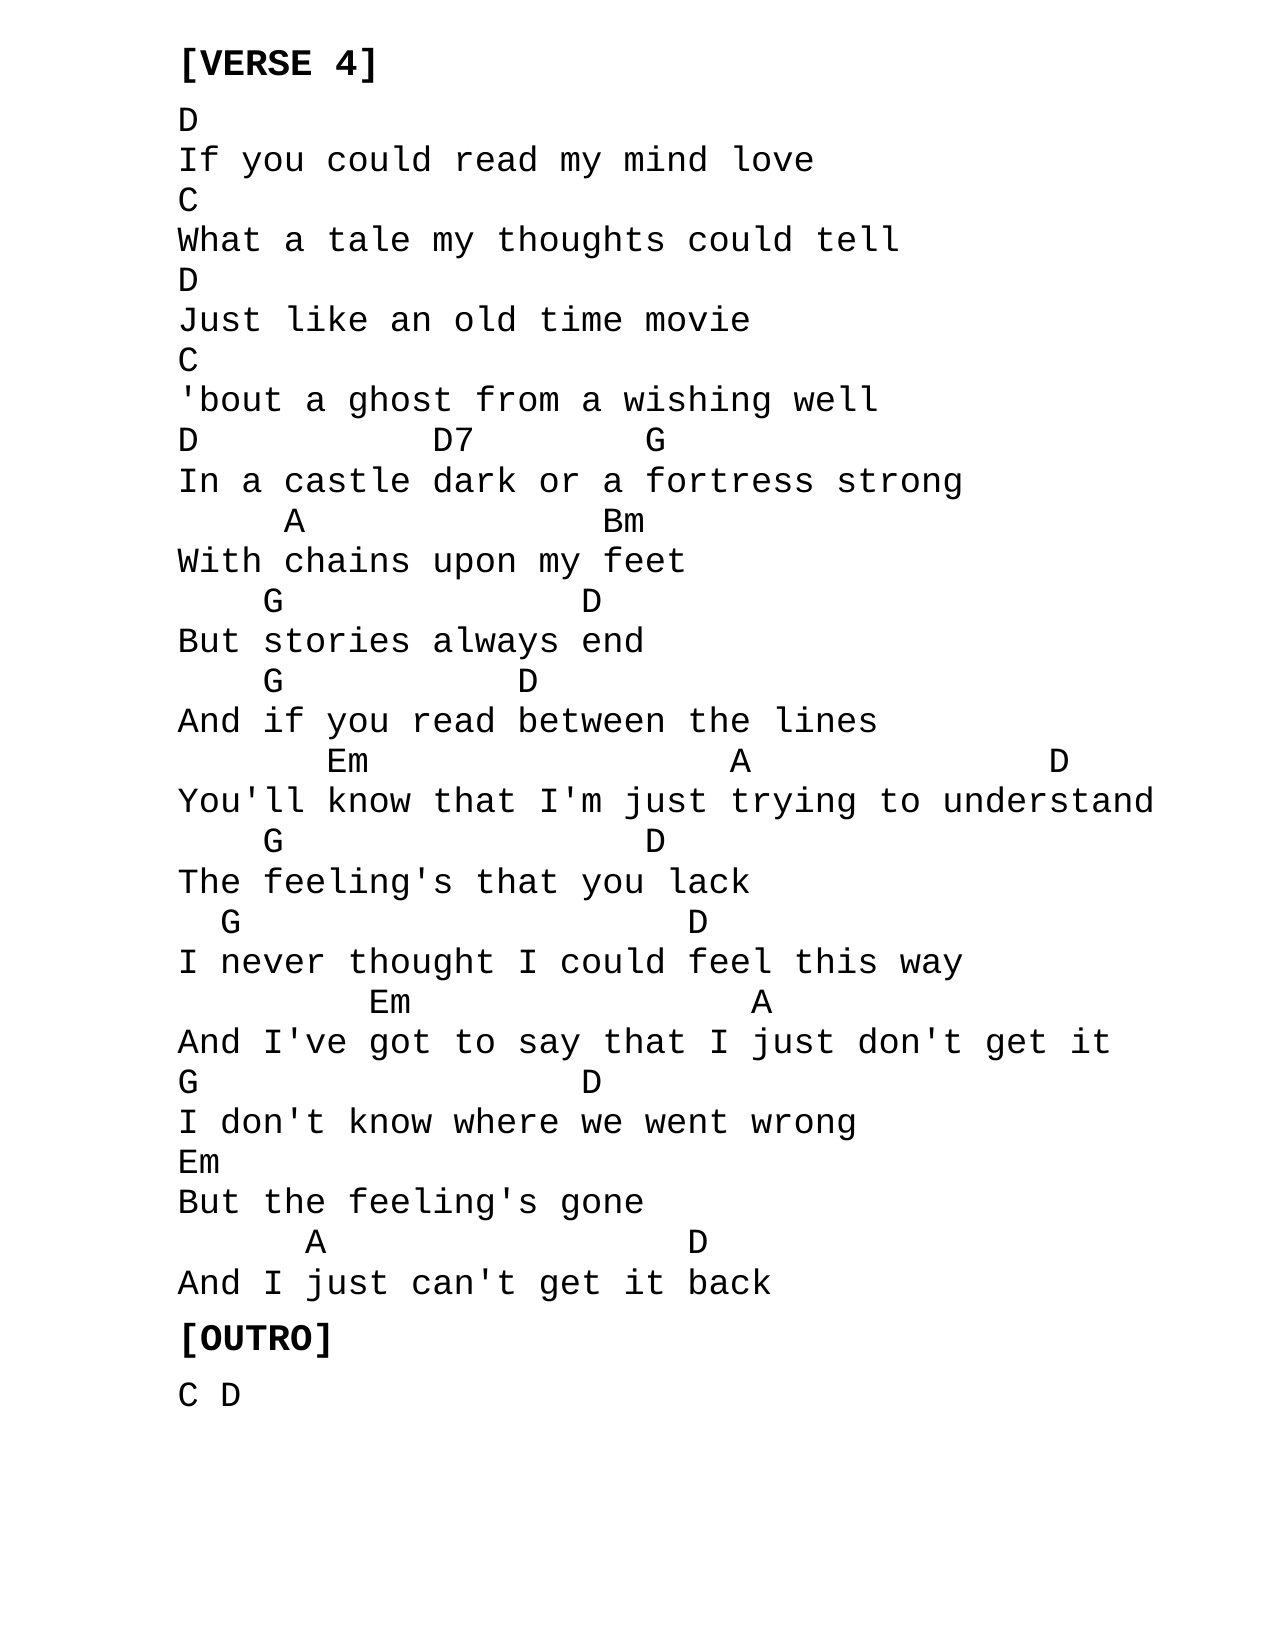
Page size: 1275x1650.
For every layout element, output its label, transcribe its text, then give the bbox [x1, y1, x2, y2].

text But stories always end [177, 623, 1231, 663]
subtitle [OUTRO] [177, 1319, 1231, 1362]
text G D [177, 904, 1231, 944]
text In a castle dark or a fortress strong [177, 462, 1231, 503]
text But the feeling's gone [177, 1184, 1231, 1224]
text C D [177, 1377, 1231, 1417]
subtitle [VERSE 4] [177, 44, 1231, 87]
text A D [177, 1224, 1231, 1264]
text If you could read my mind love [177, 142, 1231, 182]
text And I've got to say that I just don't get it [177, 1024, 1231, 1064]
text Em A [177, 984, 1231, 1024]
text Em A D [177, 743, 1231, 783]
text C [177, 182, 1231, 222]
text C [177, 342, 1231, 382]
text I never thought I could feel this way [177, 944, 1231, 984]
text With chains upon my feet [177, 543, 1231, 583]
text What a tale my thoughts could tell [177, 222, 1231, 262]
text And I just can't get it back [177, 1264, 1231, 1305]
text I don't know where we went wrong [177, 1104, 1231, 1144]
text G D [177, 663, 1231, 703]
text You'll know that I'm just trying to understand [177, 783, 1231, 823]
text Just like an old time movie [177, 302, 1231, 342]
text G D [177, 583, 1231, 623]
text D [177, 102, 1231, 142]
text A Bm [177, 503, 1231, 543]
text D [177, 262, 1231, 302]
text And if you read between the lines [177, 703, 1231, 743]
text 'bout a ghost from a wishing well [177, 382, 1231, 422]
text G D [177, 1064, 1231, 1104]
text G D [177, 823, 1231, 863]
text D D7 G [177, 422, 1231, 462]
text Em [177, 1144, 1231, 1184]
text The feeling's that you lack [177, 863, 1231, 904]
